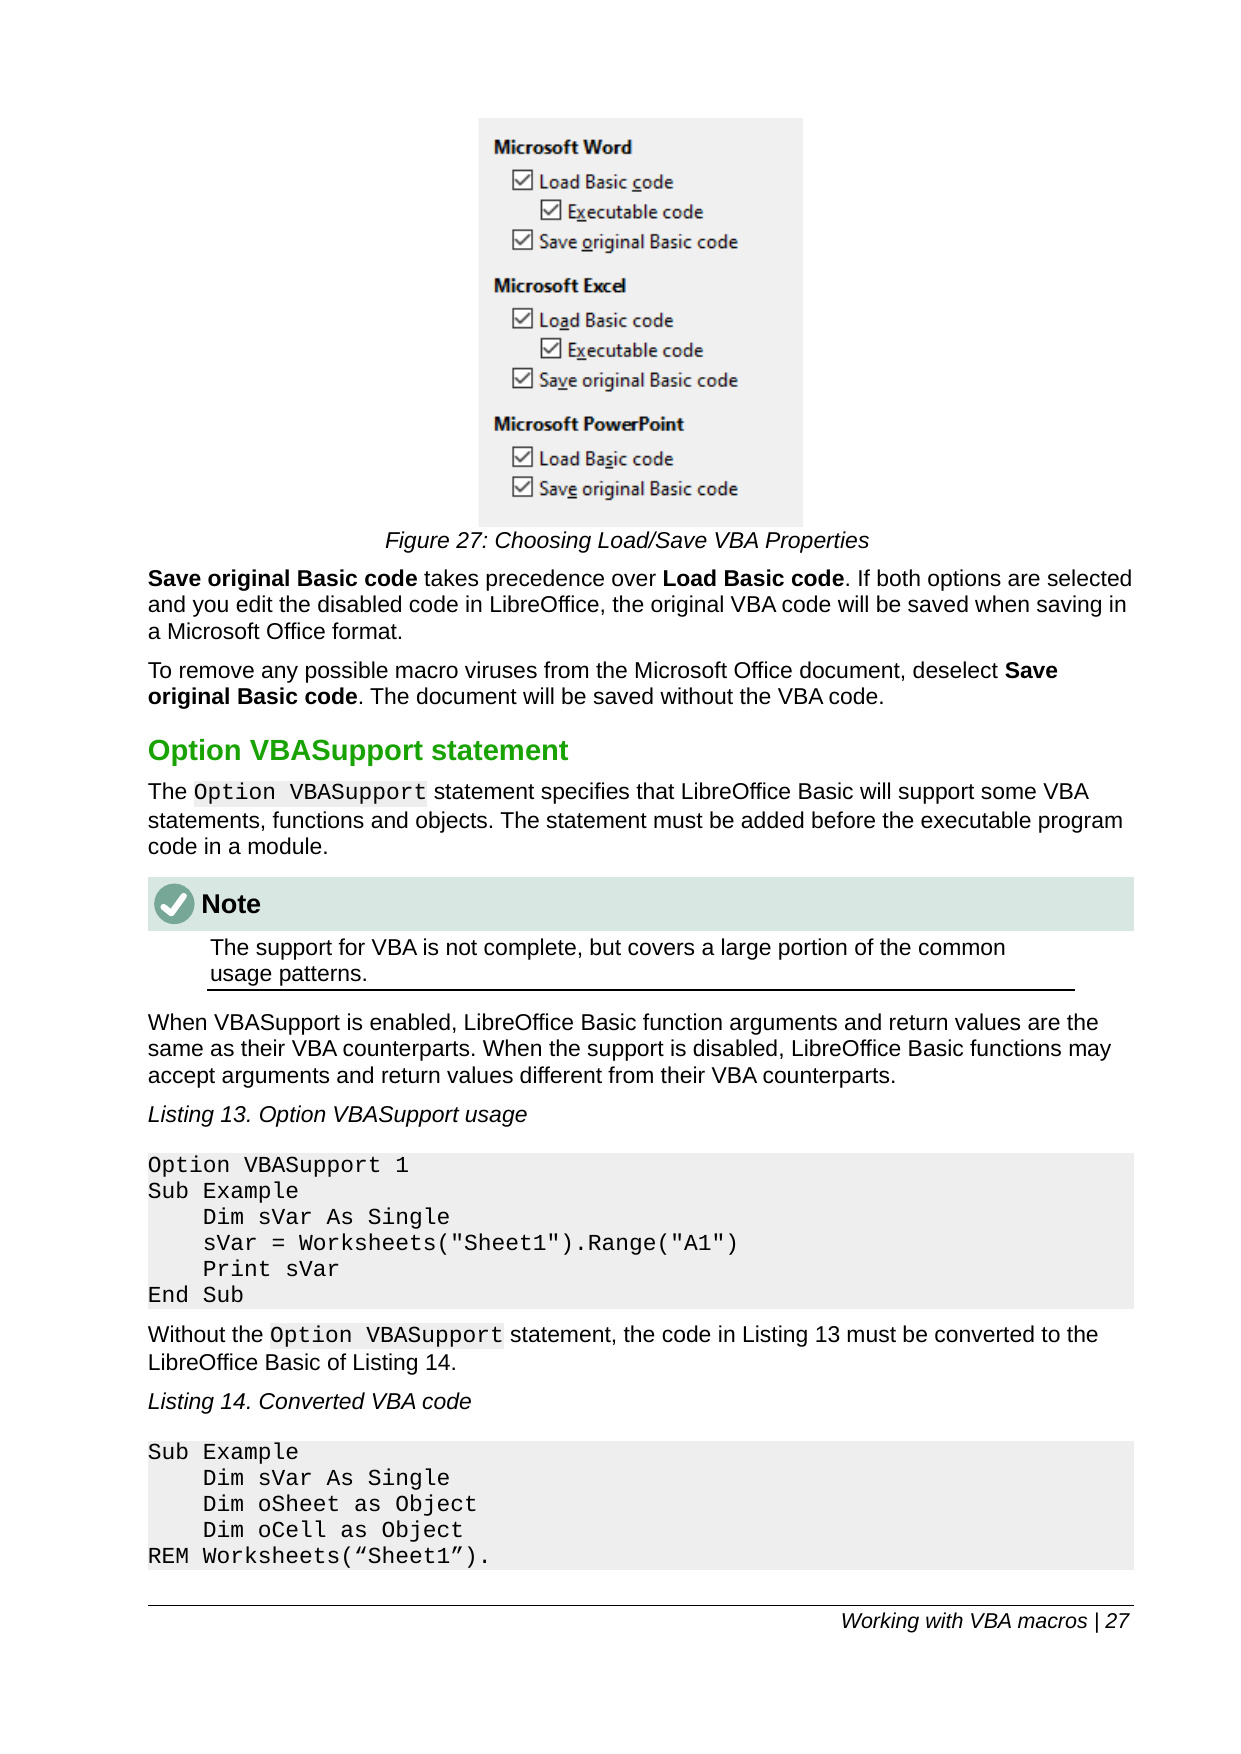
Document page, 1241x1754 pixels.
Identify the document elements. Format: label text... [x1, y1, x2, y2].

text The Option VBASupport statement specifies that LibreOffice Basic will support some VBA statements, functions and objects. The statement must be added before the executable program code in a module. [148, 778, 1134, 859]
text Without the Option VBASupport statement, the code in Listing 13 must be converted to the LibreOffice Basic of Listing 14. [148, 1321, 1134, 1375]
text Listing 13. Option VBASupport usage [148, 1101, 1134, 1127]
text Figure 27: Choosing Load/Save VBA Properties [385, 527, 897, 553]
text To remove any possible macro viruses from the Microsoft Office document, deselect Save original Basic code. The document will be saved without the VBA code. [148, 657, 1134, 709]
text Option VBASupport 1 Sub Example Dim sVar As Single sVar = Worksheets("Sheet1").Range("A1") Print sVar End Sub [148, 1153, 1134, 1309]
picture [478, 118, 804, 527]
text Listing 14. Converted VBA code [148, 1388, 1134, 1414]
subtitle Note [148, 877, 1134, 931]
text Sub Example Dim sVar As Single Dim oSheet as Object Dim oCell as Object REM Worksheets(“Sheet1”). [148, 1441, 1134, 1570]
text The support for VBA is not complete, but covers a large portion of the common usage patterns. [207, 931, 1075, 989]
subtitle Option VBASupport statement [148, 733, 1134, 767]
text When VBASupport is enabled, LibreOffice Basic function arguments and return values are the same as their VBA counterparts. When the support is disabled, LibreOffice Basic functions may accept arguments and return values different from their VBA counterparts. [148, 1009, 1134, 1088]
text Save original Basic code takes precedence over Load Basic code. If both options are selected and you edit the disabled code in LibreOffice, the original VBA code will be saved when saving in a Microsoft Office format. [148, 565, 1134, 644]
